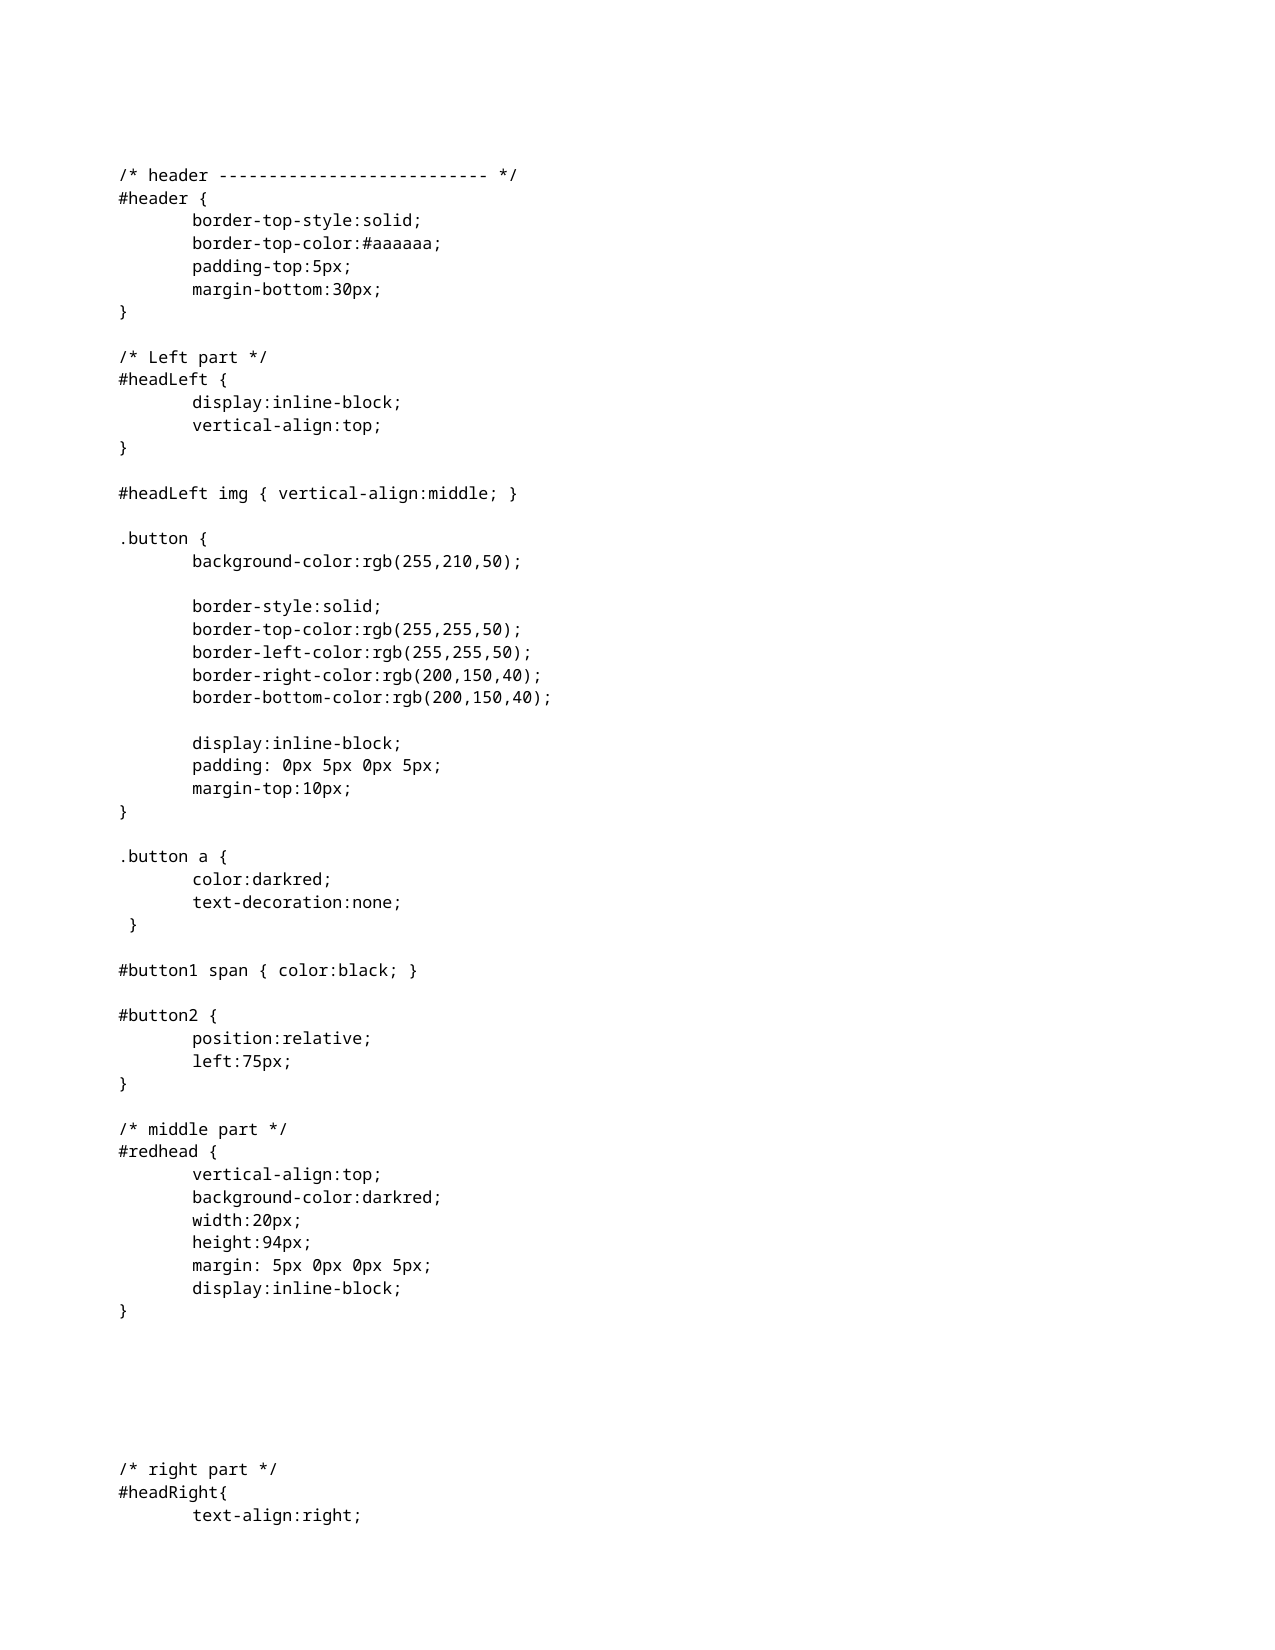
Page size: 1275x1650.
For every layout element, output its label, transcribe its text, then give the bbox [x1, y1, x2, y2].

text #headRight{ [118, 1481, 1157, 1503]
text #button2 { [118, 1004, 1157, 1026]
text border-top-color:#aaaaaa; [118, 232, 1157, 254]
text background-color:rgb(255,210,50); [118, 549, 1157, 572]
text } [118, 1299, 1157, 1322]
text height:94px; [118, 1231, 1157, 1253]
text display:inline-block; [118, 391, 1157, 413]
text #headLeft { [118, 368, 1157, 391]
text width:20px; [118, 1208, 1157, 1231]
text #header { [118, 186, 1157, 209]
text border-left-color:rgb(255,255,50); [118, 640, 1157, 663]
text border-top-color:rgb(255,255,50); [118, 618, 1157, 640]
text border-style:solid; [118, 595, 1157, 618]
text color:darkred; [118, 867, 1157, 890]
text background-color:darkred; [118, 1185, 1157, 1208]
text text-align:right; [118, 1503, 1157, 1526]
text .button { [118, 527, 1157, 549]
text margin-top:10px; [118, 777, 1157, 799]
text .button a { [118, 845, 1157, 867]
text /* right part */ [118, 1458, 1157, 1481]
text } [118, 799, 1157, 822]
text margin-bottom:30px; [118, 277, 1157, 300]
text #headLeft img { vertical-align:middle; } [118, 481, 1157, 504]
text /* Left part */ [118, 345, 1157, 368]
text border-bottom-color:rgb(200,150,40); [118, 686, 1157, 708]
text } [118, 436, 1157, 459]
text margin: 5px 0px 0px 5px; [118, 1253, 1157, 1276]
text position:relative; [118, 1026, 1157, 1049]
text left:75px; [118, 1049, 1157, 1072]
text display:inline-block; [118, 1276, 1157, 1299]
text border-right-color:rgb(200,150,40); [118, 663, 1157, 686]
text } [118, 300, 1157, 322]
text } [118, 913, 1157, 936]
text vertical-align:top; [118, 1163, 1157, 1185]
text border-top-style:solid; [118, 209, 1157, 232]
text #button1 span { color:black; } [118, 958, 1157, 981]
text padding: 0px 5px 0px 5px; [118, 754, 1157, 777]
text text-decoration:none; [118, 890, 1157, 913]
text display:inline-block; [118, 731, 1157, 754]
text #redhead { [118, 1140, 1157, 1163]
text vertical-align:top; [118, 413, 1157, 436]
text /* header --------------------------- */ [118, 163, 1157, 186]
text /* middle part */ [118, 1117, 1157, 1140]
text } [118, 1072, 1157, 1094]
text padding-top:5px; [118, 254, 1157, 277]
